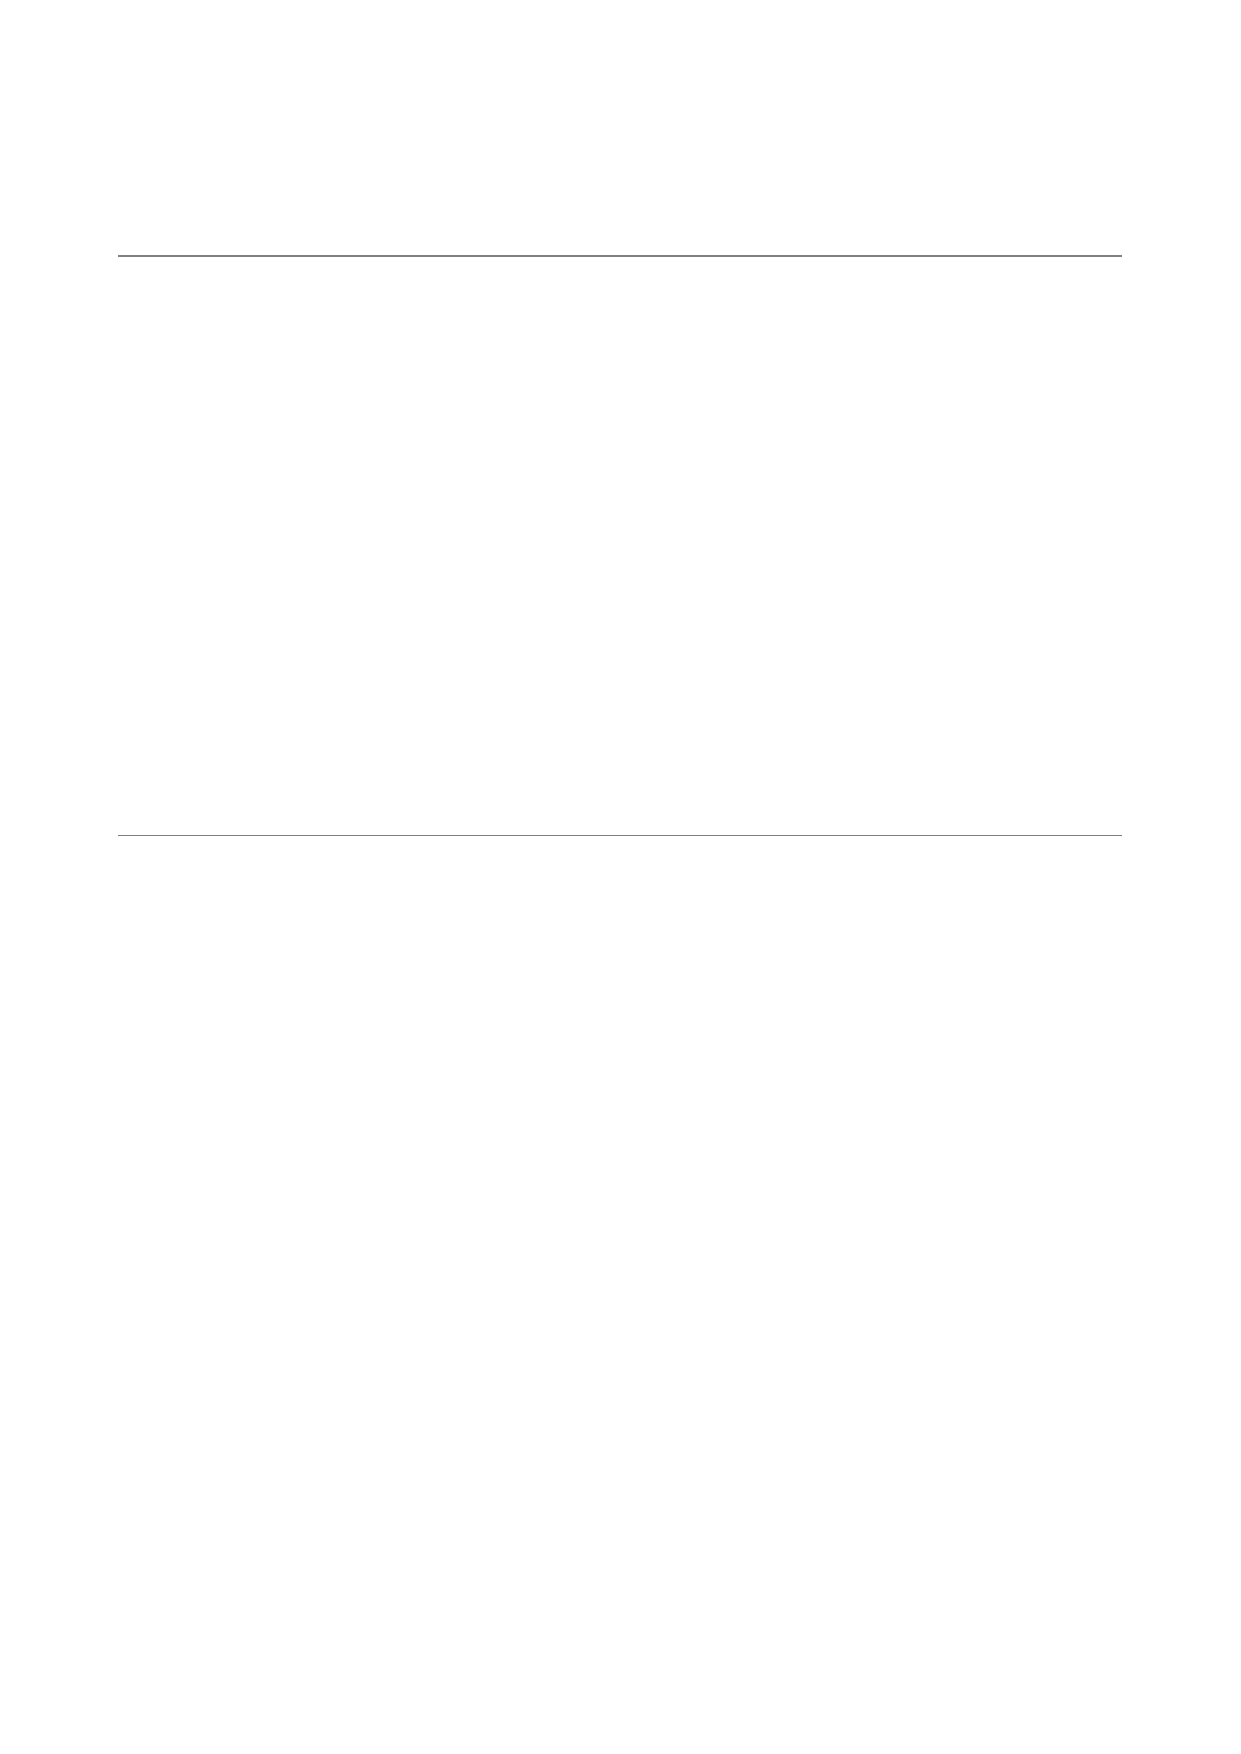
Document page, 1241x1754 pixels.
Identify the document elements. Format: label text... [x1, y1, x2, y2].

text 1️⃣ Создаёт пустой объект: [118, 1057, 1122, 1086]
subtitle ChatGPT сказал: [118, 1470, 1122, 1487]
list нет своего this [162, 478, 1122, 509]
text JavaScript выполняет 4 скрытых шага: [118, 1009, 1122, 1038]
text const obj = new F(); [118, 967, 1122, 991]
text const result = F.call(obj); [118, 1286, 1122, 1309]
text Ты задаёшь СУТЬ проблемы — где находится constructor, почему мы видим: [118, 1504, 1122, 1532]
text Стрелочные функции не предназначены для создания объектов: [118, 380, 1122, 409]
text Rabbit.prototype.constructor [118, 1551, 1122, 1575]
list нельзя вызвать через new [162, 428, 1122, 459]
text console.log(B.prototype); // undefined [118, 188, 1122, 211]
text bbit.prototype.constructor почемиу так получается в родительском просто нет construcor без prototype? rabbit.constructor почему такое обращени и у негоо неь свойства protytpe? [118, 1412, 1122, 1470]
subtitle Стрелочная функция: [118, 118, 1122, 152]
text F.prototype используется только в момент вызова new F() [177, 771, 1063, 801]
text но НЕ видим: [118, 1593, 1122, 1622]
text const obj = {}; [118, 1104, 1122, 1128]
subtitle ✔ ИТОГ [118, 310, 1122, 368]
text 3️⃣ Вызывает функцию F, где this = obj: [118, 1236, 1122, 1266]
text что значит: [118, 723, 1122, 752]
text Когда ты пишешь: [118, 920, 1122, 948]
text let B = () => {}; [118, 164, 1122, 188]
text 2️⃣ Присваивает прототип: [118, 1146, 1122, 1175]
text 4️⃣ Возвращает obj, если F не вернула что-то своё (например, другой объект). [118, 1327, 1122, 1393]
subtitle 🔹 Шаг 1. Что делает оператор new [118, 852, 1122, 898]
list нет [[Construct]] [162, 578, 1122, 609]
text obj.__proto__ = F.prototype; [118, 1194, 1122, 1217]
text Поэтому у них нет свойства prototype, потому что оно не нужно. [118, 628, 1122, 657]
list нет prototype [162, 528, 1122, 559]
